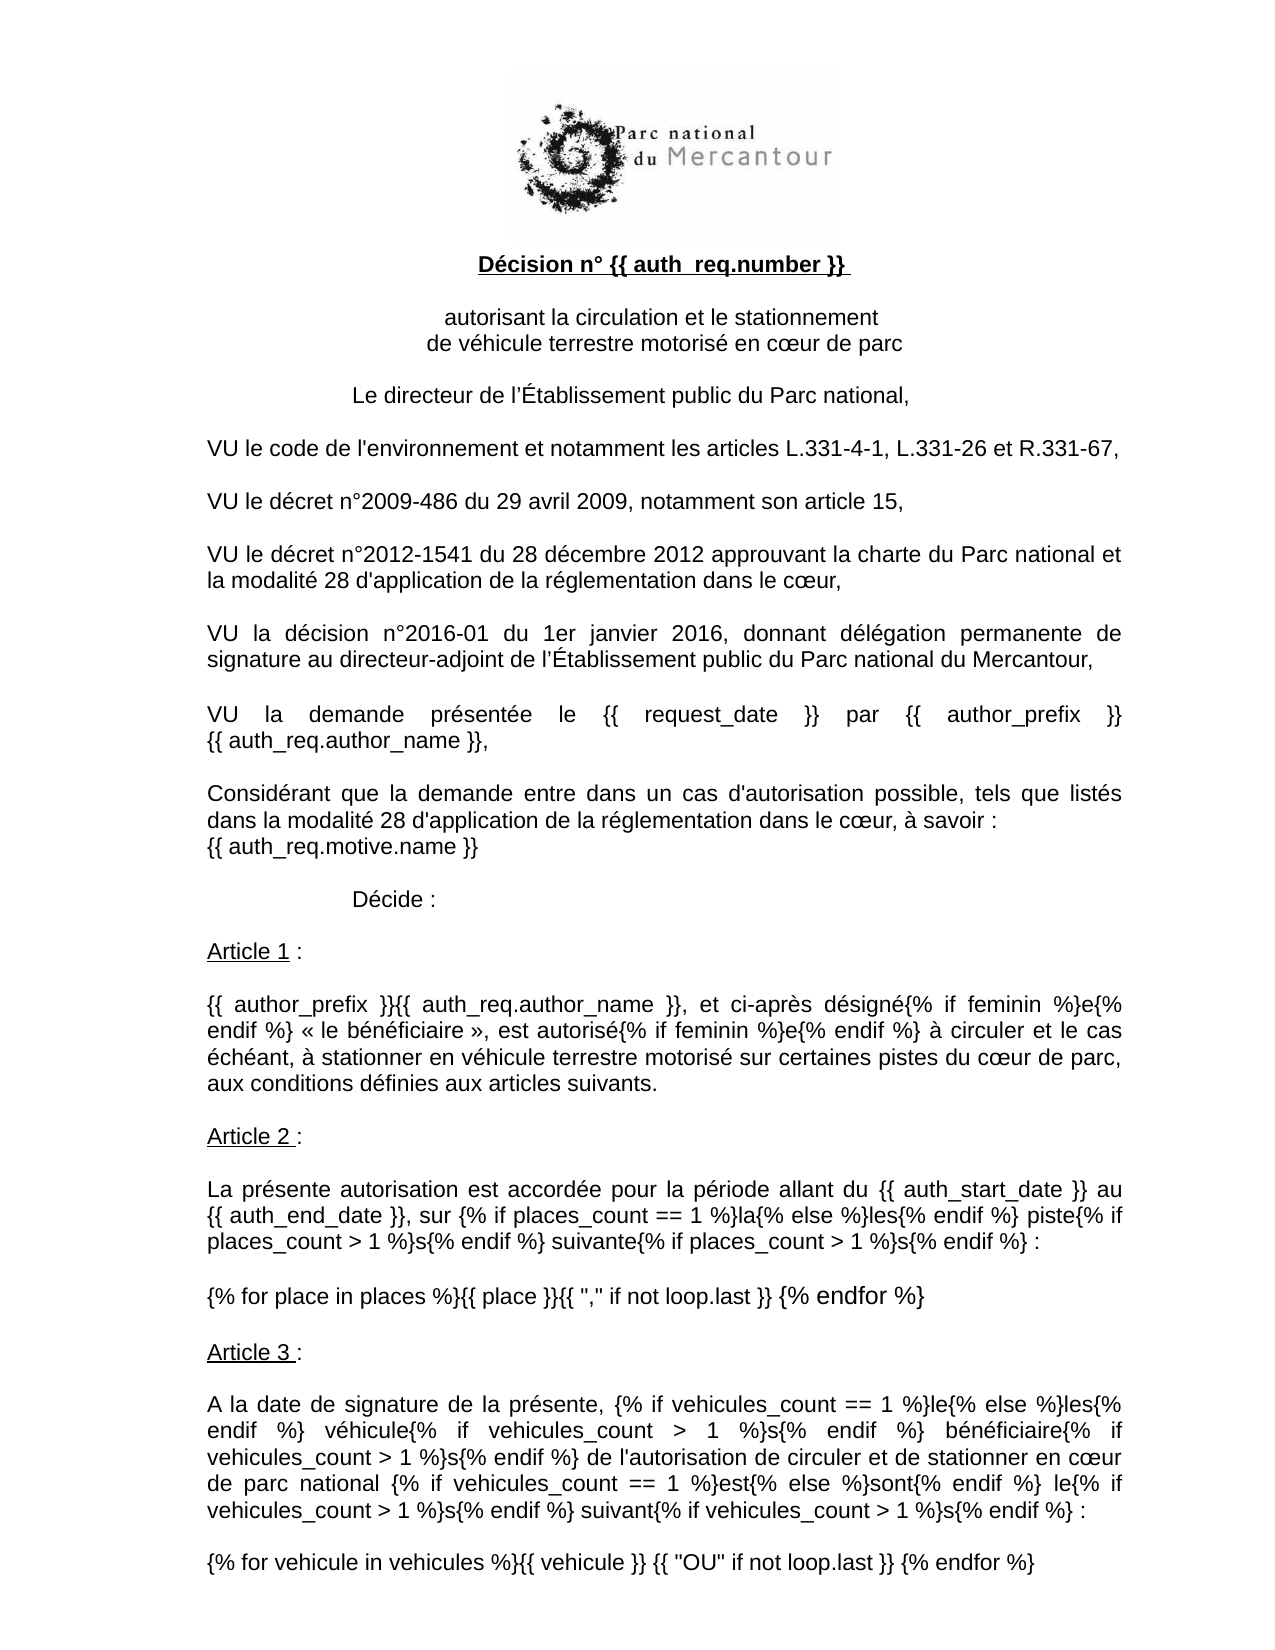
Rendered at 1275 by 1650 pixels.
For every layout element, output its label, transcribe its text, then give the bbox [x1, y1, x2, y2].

text de véhicule terrestre motorisé en cœur de parc [207, 330, 1122, 356]
text {% for place in places %}{{ place }}{{ "," if not loop.last }} {% endfor %} [207, 1281, 1122, 1310]
text Le directeur de l’Établissement public du Parc national, [207, 382, 1122, 409]
picture [510, 67, 838, 243]
text VU le décret n°2009-486 du 29 avril 2009, notamment son article 15, [207, 488, 1122, 514]
text VU la demande présentée le {{ request_date }} par {{ author_prefix }}{{ auth_req.author_name }}, [207, 701, 1122, 754]
text Article 1 : [207, 938, 1122, 965]
text VU le décret n°2012-1541 du 28 décembre 2012 approuvant la charte du Parc national et la modalité 28 d'application de la réglementation dans le cœur, [207, 541, 1122, 593]
text Article 3 : [207, 1338, 1122, 1365]
text VU la décision n°2016-01 du 1er janvier 2016, donnant délégation permanente de signature au directeur-adjoint de l’Établissement public du Parc national du Mercantour, [207, 620, 1122, 672]
text {% for vehicule in vehicules %}{{ vehicule }} {{ "OU" if not loop.last }} {% endfor %} [207, 1549, 1122, 1576]
subtitle {{ auth_req.motive.name }} [207, 833, 1122, 859]
text La présente autorisation est accordée pour la période allant du {{ auth_start_date }} au {{ auth_end_date }}, sur {% if places_count == 1 %}la{% else %}les{% endif %} piste{% if places_count > 1 %}s{% endif %} suivante{% if places_count > 1 %}s{% endif %} : [207, 1176, 1122, 1254]
text Article 2 : [207, 1123, 1122, 1149]
text Considérant que la demande entre dans un cas d'autorisation possible, tels que listés dans la modalité 28 d'application de la réglementation dans le cœur, à savoir : [207, 780, 1122, 833]
text {{ author_prefix }}{{ auth_req.author_name }}, et ci-après désigné{% if feminin %}e{% endif %} « le bénéficiaire », est autorisé{% if feminin %}e{% endif %} à circuler et le cas échéant, à stationner en véhicule terrestre motorisé sur certaines pistes du cœur de parc, aux conditions définies aux articles suivants. [207, 991, 1122, 1096]
text A la date de signature de la présente, {% if vehicules_count == 1 %}le{% else %}les{% endif %} véhicule{% if vehicules_count > 1 %}s{% endif %} bénéficiaire{% if vehicules_count > 1 %}s{% endif %} de l'autorisation de circuler et de stationner en cœur de parc national {% if vehicules_count == 1 %}est{% else %}sont{% endif %} le{% if vehicules_count > 1 %}s{% endif %} suivant{% if vehicules_count > 1 %}s{% endif %} : [207, 1391, 1122, 1523]
text autorisant la circulation et le stationnement [207, 303, 1122, 330]
text VU le code de l'environnement et notamment les articles L.331-4-1, L.331-26 et R.331-67, [207, 435, 1122, 462]
subtitle Décision n° {{ auth_req.number }} [207, 251, 1122, 277]
text Décide : [207, 886, 1122, 912]
